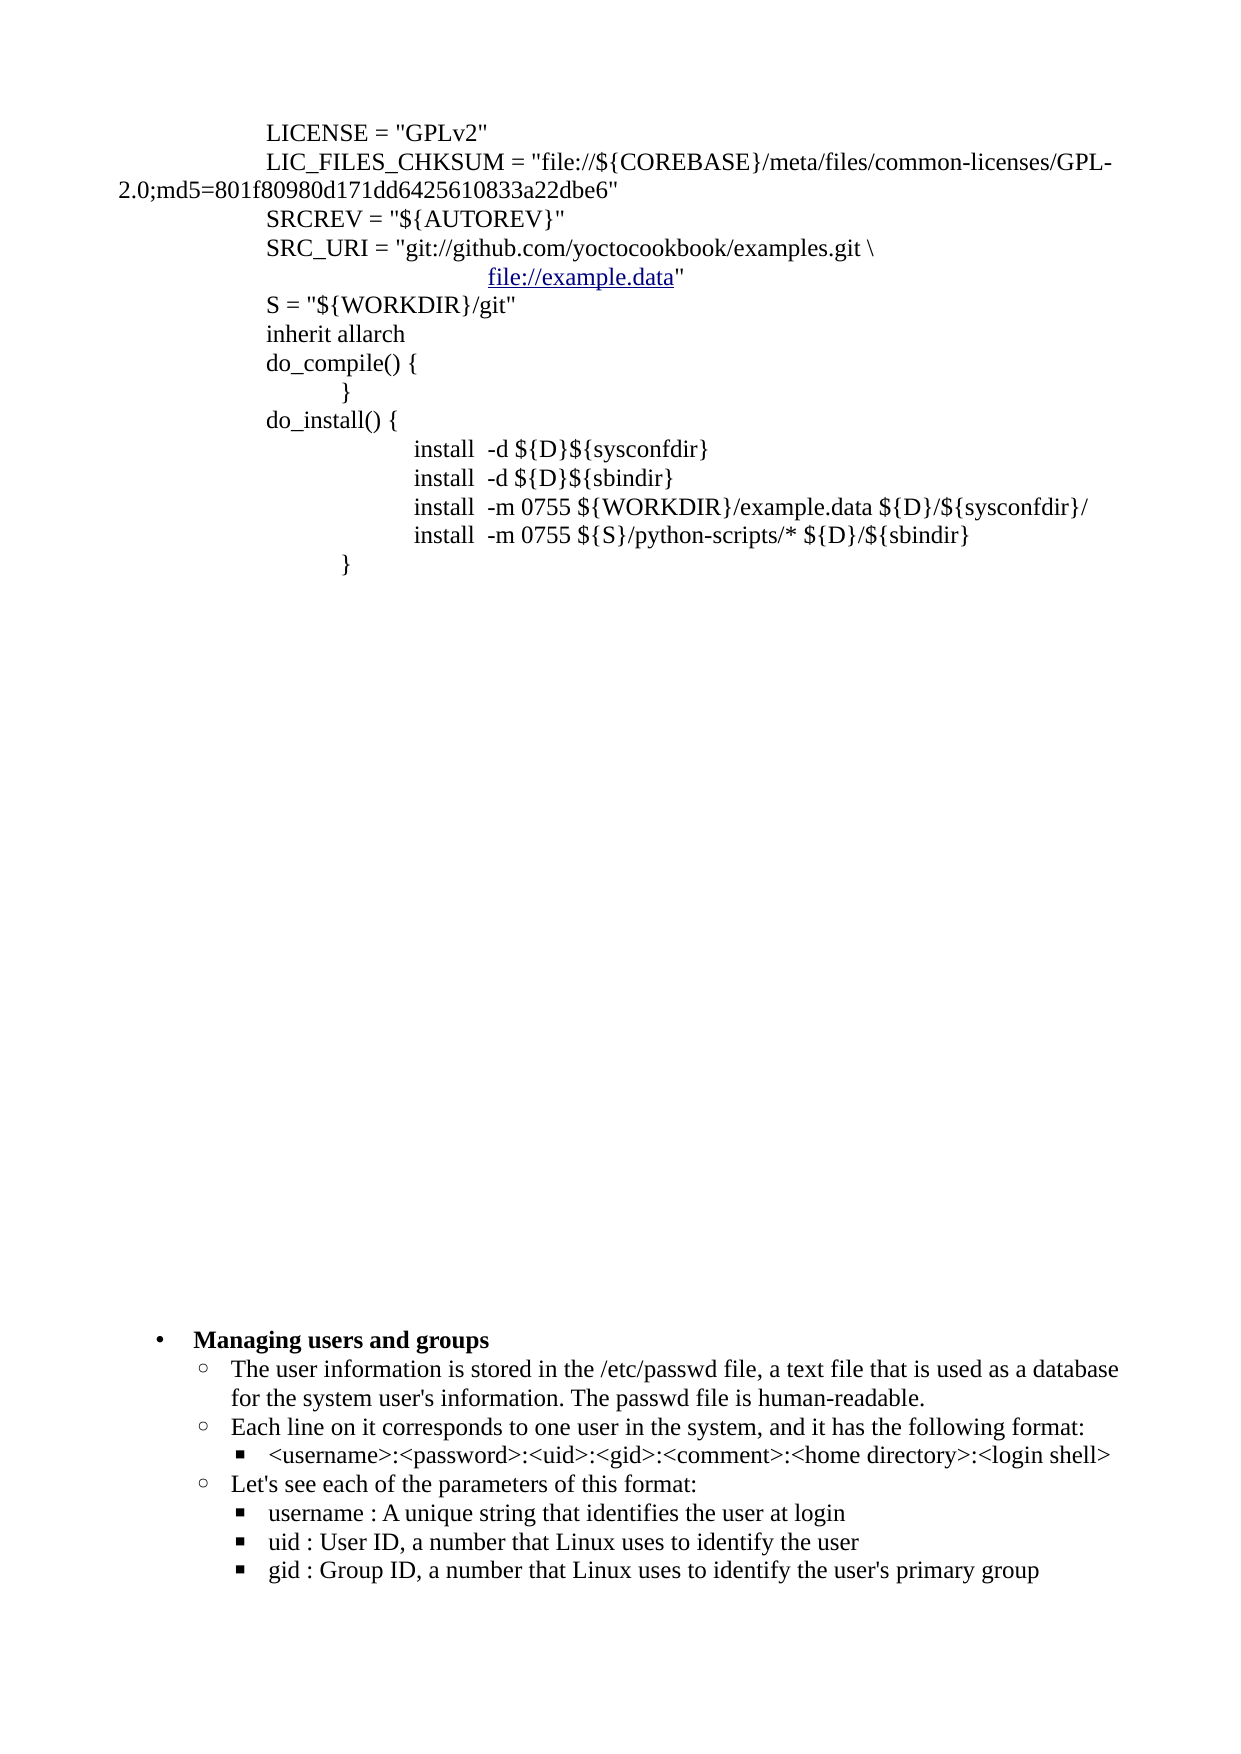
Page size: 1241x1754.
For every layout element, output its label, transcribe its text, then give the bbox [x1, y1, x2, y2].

text do_install() { [118, 406, 1122, 434]
text 2.0;md5=801f80980d171dd6425610833a22dbe6" [118, 176, 1122, 204]
list gid : Group ID, a number that Linux uses to identify the user's primary group [231, 1556, 1122, 1584]
list username : A unique string that identifies the user at login [231, 1498, 1122, 1527]
text install -d ${D}${sysconfdir} [118, 434, 1122, 463]
list The user information is stored in the /etc/passwd file, a text file that is used as a database for the system user's information. The passwd file is human-readable. [193, 1354, 1122, 1412]
text file://example.data" [118, 262, 1122, 291]
text S = "${WORKDIR}/git" [118, 291, 1122, 319]
text install -m 0755 ${WORKDIR}/example.data ${D}/${sysconfdir}/ [118, 492, 1122, 521]
text inherit allarch [118, 319, 1122, 348]
text SRCREV = "${AUTOREV}" [118, 204, 1122, 233]
text } [118, 549, 1122, 578]
text do_compile() { [118, 348, 1122, 377]
text install -m 0755 ${S}/python-scripts/* ${D}/${sbindir} [118, 521, 1122, 549]
text SRC_URI = "git://github.com/yoctocookbook/examples.git \ [118, 233, 1122, 262]
list <username>:<password>:<uid>:<gid>:<comment>:<home directory>:<login shell> [231, 1441, 1122, 1469]
text } [118, 377, 1122, 406]
text LIC_FILES_CHKSUM = "file://${COREBASE}/meta/files/common-licenses/GPL- [118, 147, 1122, 176]
text LICENSE = "GPLv2" [118, 118, 1122, 147]
list Each line on it corresponds to one user in the system, and it has the following format: [193, 1412, 1122, 1441]
text install -d ${D}${sbindir} [118, 463, 1122, 492]
list Managing users and groups [156, 1326, 1122, 1354]
list Let's see each of the parameters of this format: [193, 1469, 1122, 1498]
list uid : User ID, a number that Linux uses to identify the user [231, 1527, 1122, 1556]
